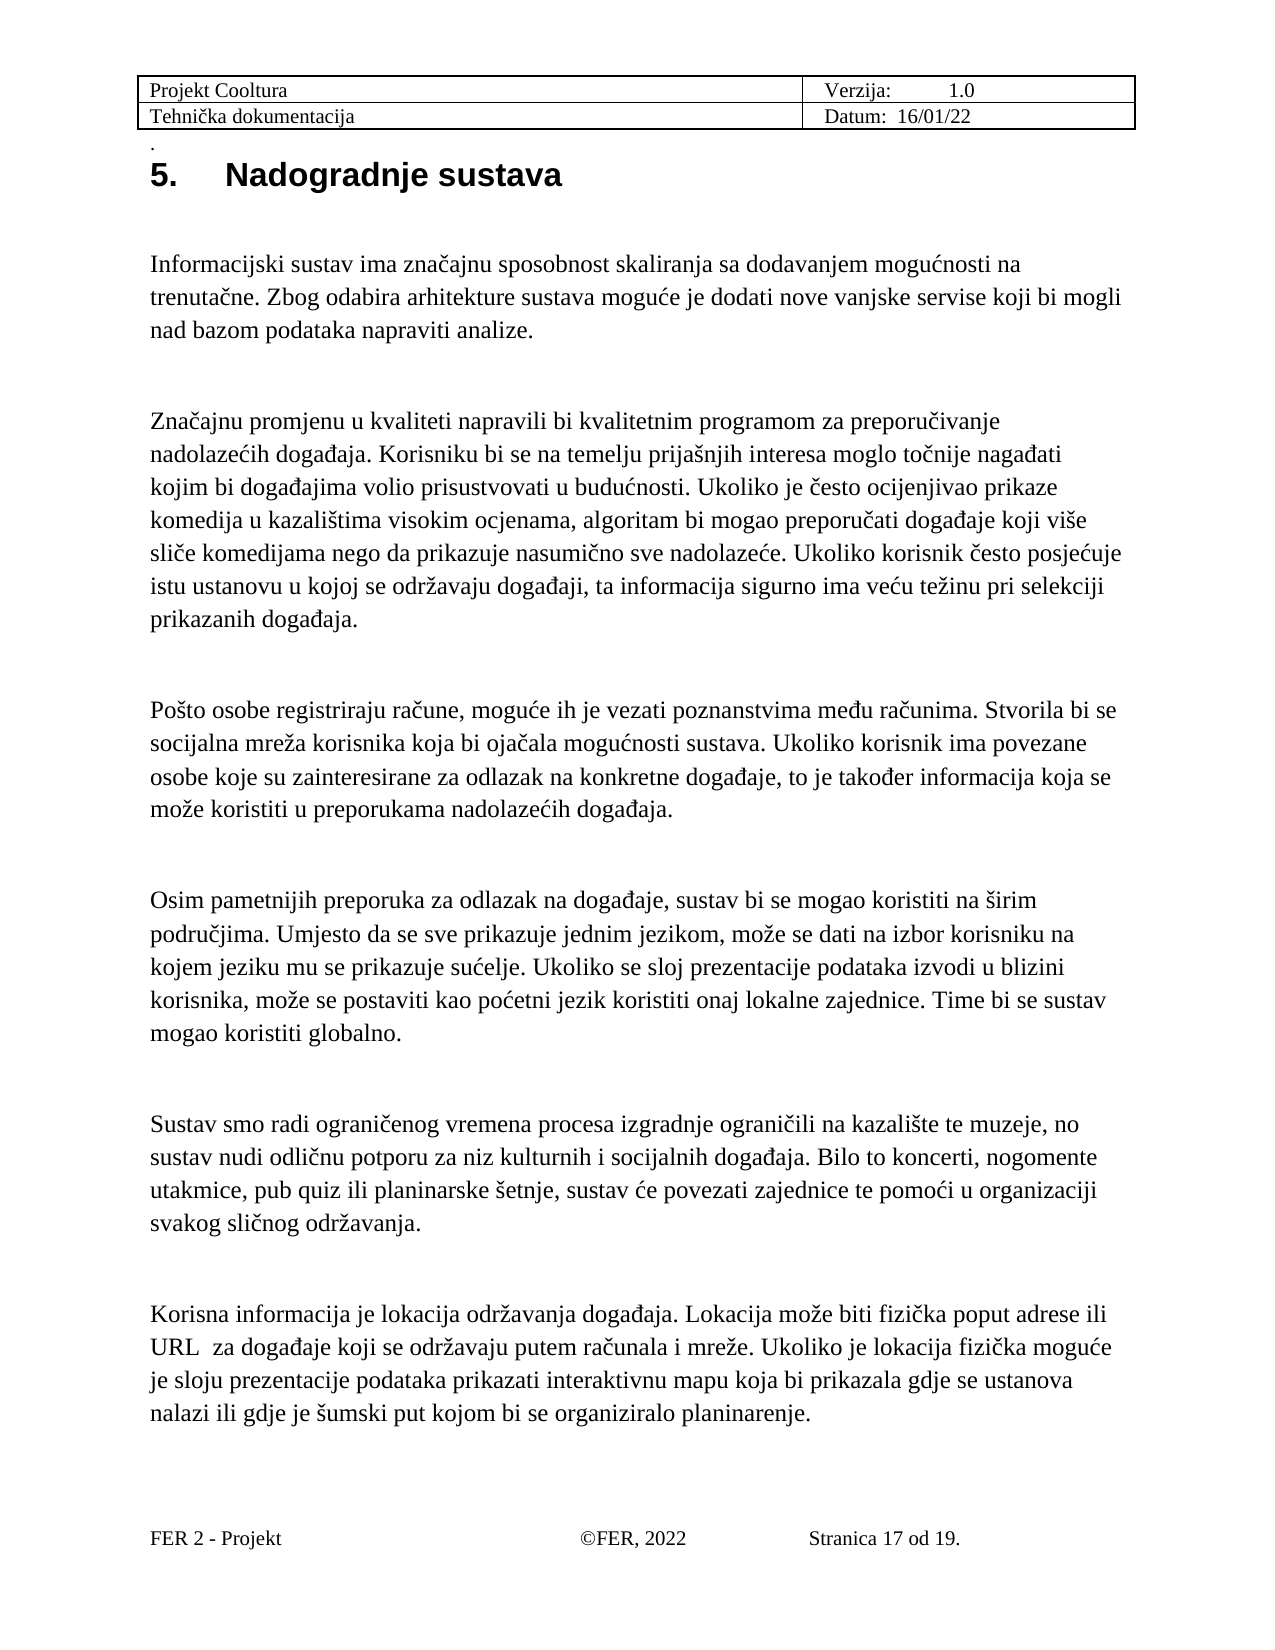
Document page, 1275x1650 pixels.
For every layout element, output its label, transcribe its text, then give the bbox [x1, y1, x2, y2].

text Pošto osobe registriraju račune, moguće ih je vezati poznanstvima među računima. Stvorila bi se socijalna mreža korisnika koja bi ojačala mogućnosti sustava. Ukoliko korisnik ima povezane osobe koje su zainteresirane za odlazak na konkretne događaje, to je također informacija koja se može koristiti u preporukama nadolazećih događaja. [150, 696, 1125, 823]
subtitle Nadogradnje sustava [150, 155, 1125, 193]
text Značajnu promjenu u kvaliteti napravili bi kvalitetnim programom za preporučivanje nadolazećih događaja. Korisniku bi se na temelju prijašnjih interesa moglo točnije nagađati kojim bi događajima volio prisustvovati u budućnosti. Ukoliko je često ocijenjivao prikaze komedija u kazalištima visokim ocjenama, algoritam bi mogao preporučati događaje koji više sliče komedijama nego da prikazuje nasumično sve nadolazeće. Ukoliko korisnik često posjećuje istu ustanovu u kojoj se održavaju događaji, ta informacija sigurno ima veću težinu pri selekciji prikazanih događaja. [150, 406, 1125, 633]
text Informacijski sustav ima značajnu sposobnost skaliranja sa dodavanjem mogućnosti na trenutačne. Zbog odabira arhitekture sustava moguće je dodati nove vanjske servise koji bi mogli nad bazom podataka napraviti analize. [150, 249, 1125, 344]
text Osim pametnijih preporuka za odlazak na događaje, sustav bi se mogao koristiti na širim područjima. Umjesto da se sve prikazuje jednim jezikom, može se dati na izbor korisniku na kojem jeziku mu se prikazuje sućelje. Ukoliko se sloj prezentacije podataka izvodi u blizini korisnika, može se postaviti kao poćetni jezik koristiti onaj lokalne zajednice. Time bi se sustav mogao koristiti globalno. [150, 886, 1125, 1046]
text Sustav smo radi ograničenog vremena procesa izgradnje ograničili na kazalište te muzeje, no sustav nudi odličnu potporu za niz kulturnih i socijalnih događaja. Bilo to koncerti, nogomente utakmice, pub quiz ili planinarske šetnje, sustav će povezati zajednice te pomoći u organizaciji svakog sličnog održavanja. [150, 1109, 1125, 1237]
text Korisna informacija je lokacija održavanja događaja. Lokacija može biti fizička poput adrese ili URL za događaje koji se održavaju putem računala i mreže. Ukoliko je lokacija fizička moguće je sloju prezentacije podataka prikazati interaktivnu mapu koja bi prikazala gdje se ustanova nalazi ili gdje je šumski put kojom bi se organiziralo planinarenje. [150, 1299, 1125, 1427]
